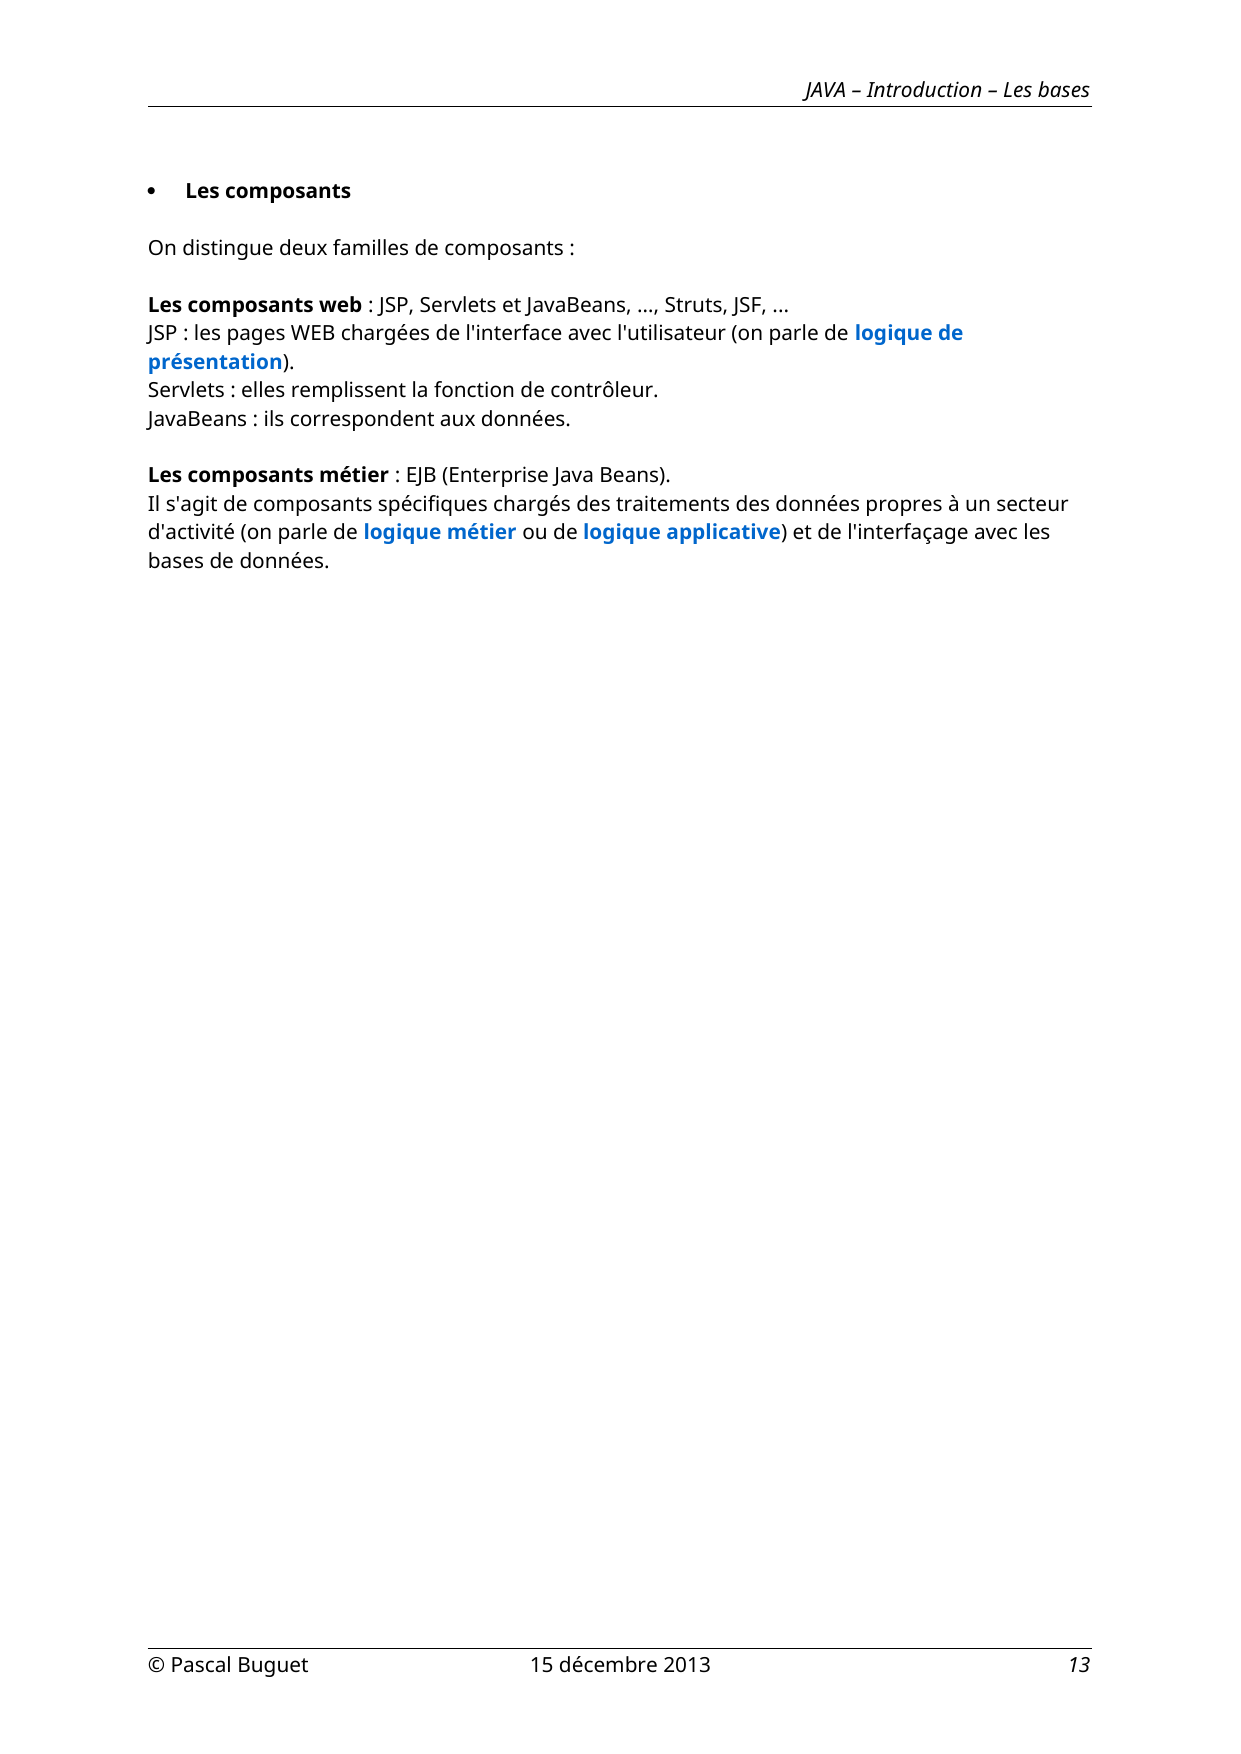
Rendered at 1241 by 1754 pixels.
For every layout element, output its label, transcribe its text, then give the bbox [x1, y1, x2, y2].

text Les composants métier : EJB (Enterprise Java Beans). [148, 461, 1092, 489]
list Les composants [148, 176, 1092, 204]
text JSP : les pages WEB chargées de l'interface avec l'utilisateur (on parle de logique de présentation). [148, 318, 1092, 375]
text Servlets : elles remplissent la fonction de contrôleur. [148, 375, 1092, 404]
text On distingue deux familles de composants : [148, 233, 1092, 261]
text JavaBeans : ils correspondent aux données. [148, 404, 1092, 432]
text Il s'agit de composants spécifiques chargés des traitements des données propres à un secteur d'activité (on parle de logique métier ou de logique applicative) et de l'interfaçage avec les bases de données. [148, 489, 1092, 574]
text Les composants web : JSP, Servlets et JavaBeans, …, Struts, JSF, ... [148, 290, 1092, 318]
